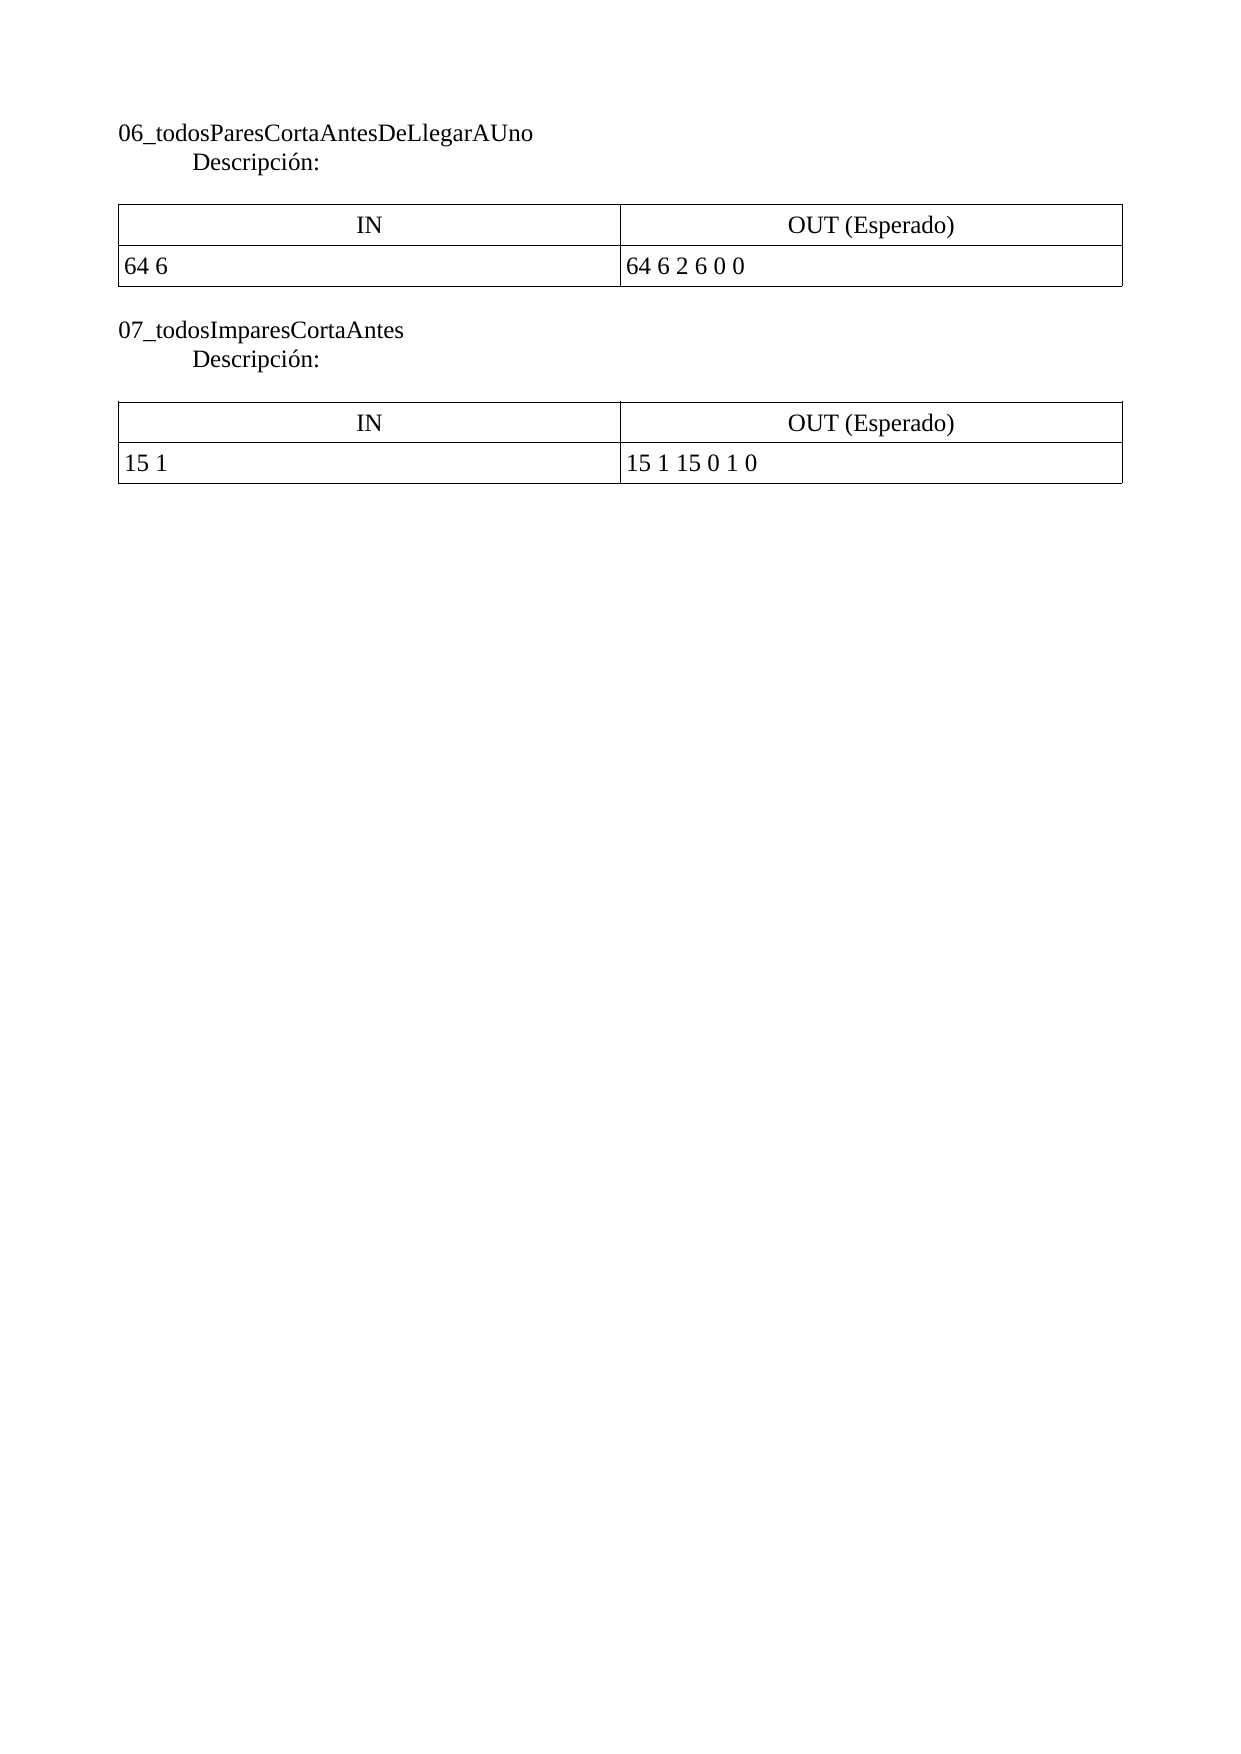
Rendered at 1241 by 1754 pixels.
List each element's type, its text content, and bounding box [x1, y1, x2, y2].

table_cell 15 1 15 0 1 0 [621, 443, 1122, 483]
table_header IN [119, 403, 620, 442]
table_cell 64 6 2 6 0 0 [621, 246, 1122, 286]
table_header OUT (Esperado) [621, 403, 1122, 442]
table_header OUT (Esperado) [621, 205, 1122, 245]
text 06_todosParesCortaAntesDeLlegarAUno [118, 118, 1122, 147]
table_header IN [119, 205, 620, 245]
text Descripción: [118, 147, 1122, 176]
table_cell 64 6 [119, 246, 620, 286]
table_cell 15 1 [119, 443, 620, 483]
text 07_todosImparesCortaAntes [118, 315, 1122, 344]
text Descripción: [118, 344, 1122, 373]
